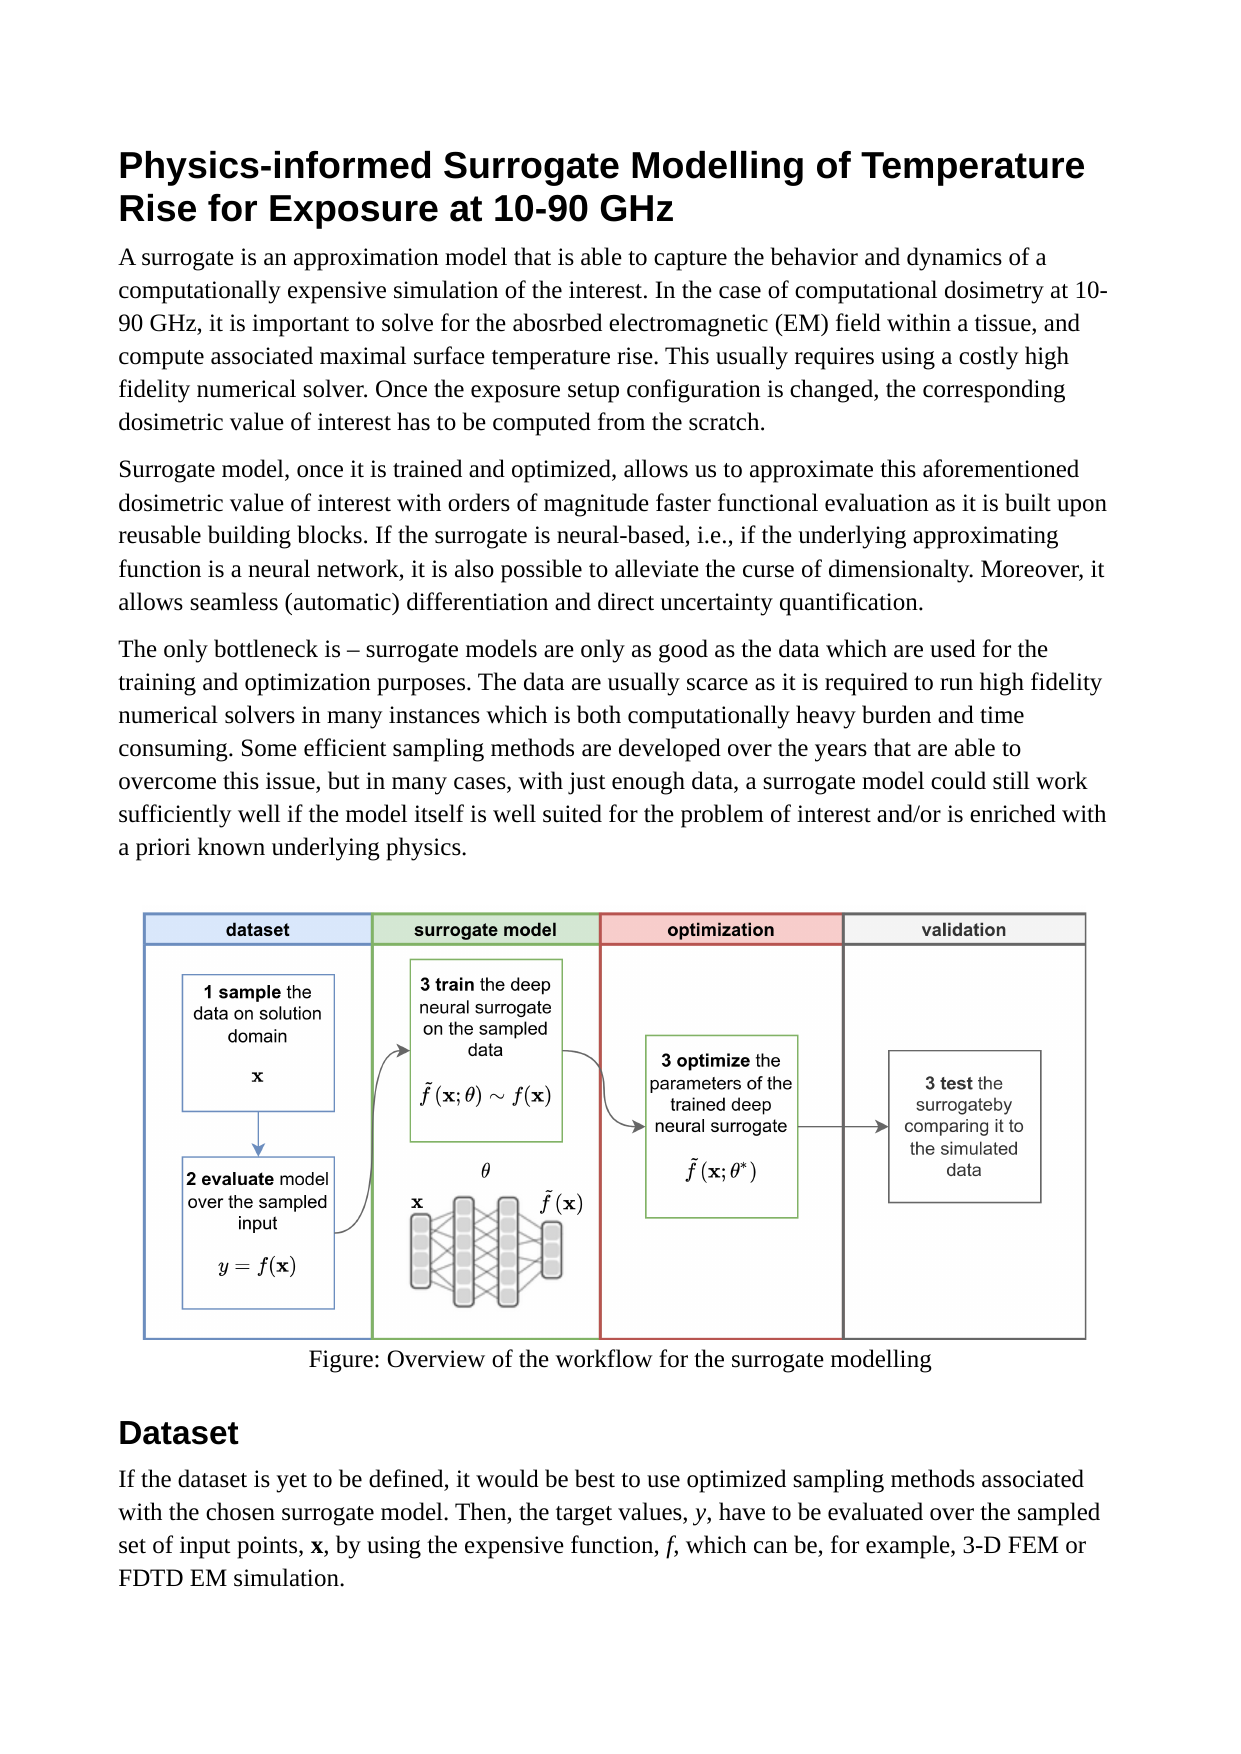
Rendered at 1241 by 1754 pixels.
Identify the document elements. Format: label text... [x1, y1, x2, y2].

text If the dataset is yet to be defined, it would be best to use optimized sampling methods associated with the chosen surrogate model. Then, the target values, y, have to be evaluated over the sampled set of input points, x, by using the expensive function, f, which can be, for example, 3-D FEM or FDTD EM simulation. [118, 1464, 1122, 1591]
subtitle Dataset [118, 1413, 1122, 1451]
text Surrogate model, once it is trained and optimized, allows us to approximate this aforementioned dosimetric value of interest with orders of magnitude faster functional evaluation as it is built upon reusable building blocks. If the surrogate is neural-based, i.e., if the underlying approximating function is a neural network, it is also possible to alleviate the curse of dimensionalty. Moreover, it allows seamless (automatic) differentiation and direct uncertainty quantification. [118, 454, 1122, 615]
text Figure: Overview of the workflow for the surrogate modelling [118, 880, 1122, 1373]
picture [142, 905, 1087, 1340]
text The only bottleneck is – surrogate models are only as good as the data which are used for the training and optimization purposes. The data are usually scarce as it is required to run high fidelity numerical solvers in many instances which is both computationally heavy burden and time consuming. Some efficient sampling methods are developed over the years that are able to overcome this issue, but in many cases, with just enough data, a surrogate model could still work sufficiently well if the model itself is well suited for the problem of interest and/or is enriched with a priori known underlying physics. [118, 634, 1122, 861]
subtitle Physics-informed Surrogate Modelling of Temperature Rise for Exposure at 10-90 GHz [118, 143, 1122, 229]
text A surrogate is an approximation model that is able to capture the behavior and dynamics of a computationally expensive simulation of the interest. In the case of computational dosimetry at 10-90 GHz, it is important to solve for the abosrbed electromagnetic (EM) field within a tissue, and compute associated maximal surface temperature rise. This usually requires using a costly high fidelity numerical solver. Once the exposure setup configuration is changed, the corresponding dosimetric value of interest has to be computed from the scratch. [118, 242, 1122, 436]
